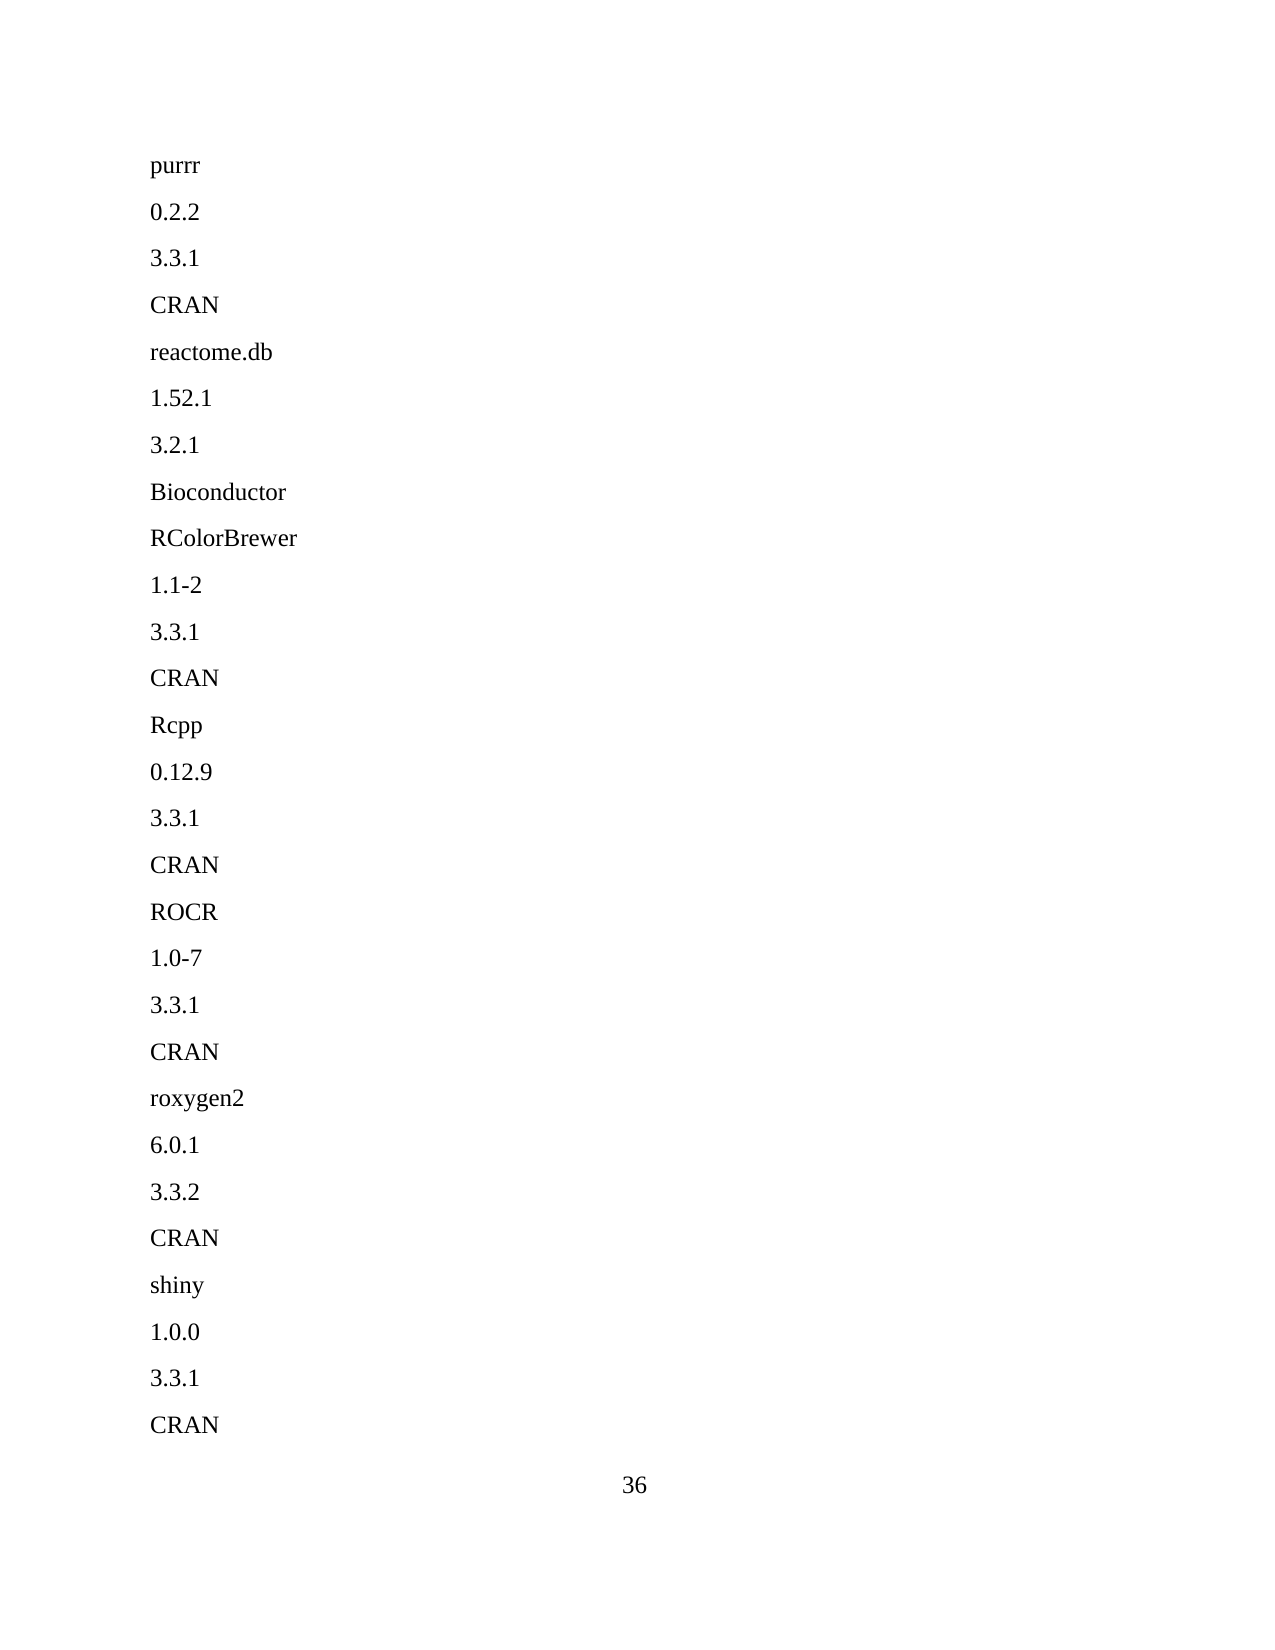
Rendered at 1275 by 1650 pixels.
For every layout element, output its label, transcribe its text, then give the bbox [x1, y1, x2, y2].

text 1.1-2 [150, 570, 1125, 599]
text 3.3.1 [150, 243, 1125, 272]
text 0.12.9 [150, 757, 1125, 785]
text CRAN [150, 290, 1125, 319]
text CRAN [150, 663, 1125, 692]
text CRAN [150, 1410, 1125, 1439]
text roxygen2 [150, 1083, 1125, 1112]
text 3.3.2 [150, 1177, 1125, 1205]
text RColorBrewer [150, 523, 1125, 552]
text 1.0.0 [150, 1317, 1125, 1345]
text CRAN [150, 1223, 1125, 1252]
text 3.3.1 [150, 803, 1125, 832]
text Bioconductor [150, 477, 1125, 505]
text 3.3.1 [150, 990, 1125, 1019]
text 3.2.1 [150, 430, 1125, 459]
text shiny [150, 1270, 1125, 1299]
text 3.3.1 [150, 617, 1125, 645]
text CRAN [150, 850, 1125, 879]
text 6.0.1 [150, 1130, 1125, 1159]
text ROCR [150, 897, 1125, 925]
text 1.0-7 [150, 943, 1125, 972]
text CRAN [150, 1037, 1125, 1065]
text 3.3.1 [150, 1363, 1125, 1392]
text reactome.db [150, 337, 1125, 365]
text 1.52.1 [150, 383, 1125, 412]
text Rcpp [150, 710, 1125, 739]
text 0.2.2 [150, 197, 1125, 225]
text purrr [150, 150, 1125, 179]
